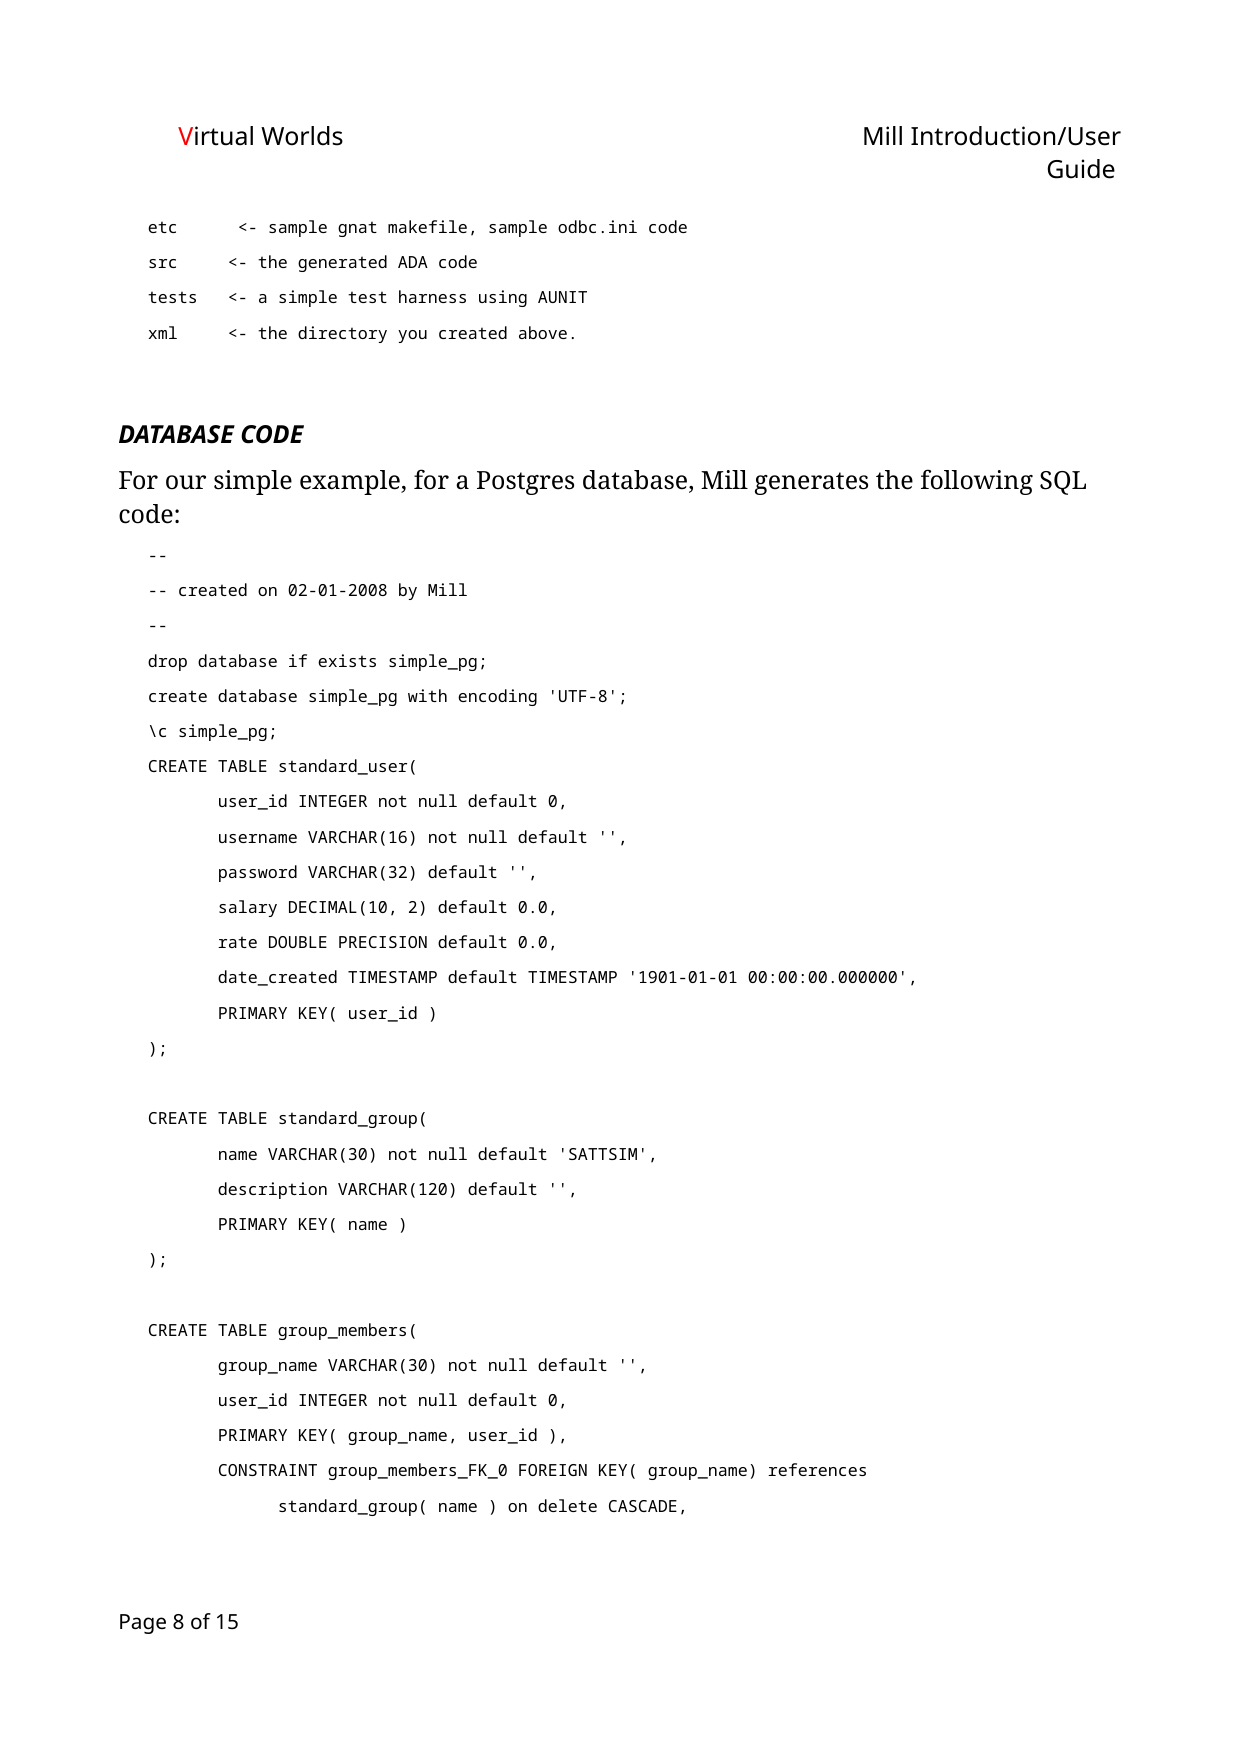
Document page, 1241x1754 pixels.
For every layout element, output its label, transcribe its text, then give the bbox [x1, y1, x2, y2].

text xml <- the directory you created above. [148, 321, 1122, 344]
subtitle DATABASE CODE [118, 417, 1122, 451]
text CREATE TABLE standard_group( [148, 1107, 1122, 1130]
text rate DOUBLE PRECISION default 0.0, [148, 931, 1122, 954]
text etc <- sample gnat makefile, sample odbc.ini code [148, 216, 1122, 238]
text CREATE TABLE standard_user( [148, 755, 1122, 778]
text \c simple_pg; [148, 720, 1122, 742]
text -- [148, 544, 1122, 566]
text -- created on 02-01-2008 by Mill [148, 579, 1122, 602]
text group_name VARCHAR(30) not null default '', [148, 1353, 1122, 1376]
text name VARCHAR(30) not null default 'SATTSIM', [148, 1142, 1122, 1165]
text user_id INTEGER not null default 0, [148, 1389, 1122, 1411]
text description VARCHAR(120) default '', [148, 1177, 1122, 1200]
text -- [148, 614, 1122, 637]
text PRIMARY KEY( group_name, user_id ), [148, 1424, 1122, 1447]
text ); [148, 1248, 1122, 1271]
text For our simple example, for a Postgres database, Mill generates the following SQL code: [118, 463, 1122, 531]
text standard_group( name ) on delete CASCADE, [148, 1494, 1122, 1517]
text tests <- a simple test harness using AUNIT [148, 286, 1122, 309]
text username VARCHAR(16) not null default '', [148, 825, 1122, 848]
text password VARCHAR(32) default '', [148, 861, 1122, 883]
text PRIMARY KEY( user_id ) [148, 1001, 1122, 1024]
text PRIMARY KEY( name ) [148, 1213, 1122, 1235]
text date_created TIMESTAMP default TIMESTAMP '1901-01-01 00:00:00.000000', [148, 966, 1122, 989]
text drop database if exists simple_pg; [148, 649, 1122, 672]
text salary DECIMAL(10, 2) default 0.0, [148, 896, 1122, 918]
text user_id INTEGER not null default 0, [148, 790, 1122, 813]
text src <- the generated ADA code [148, 251, 1122, 274]
text ); [148, 1037, 1122, 1059]
text CONSTRAINT group_members_FK_0 FOREIGN KEY( group_name) references [148, 1459, 1122, 1482]
text CREATE TABLE group_members( [148, 1318, 1122, 1341]
text create database simple_pg with encoding 'UTF-8'; [148, 684, 1122, 707]
